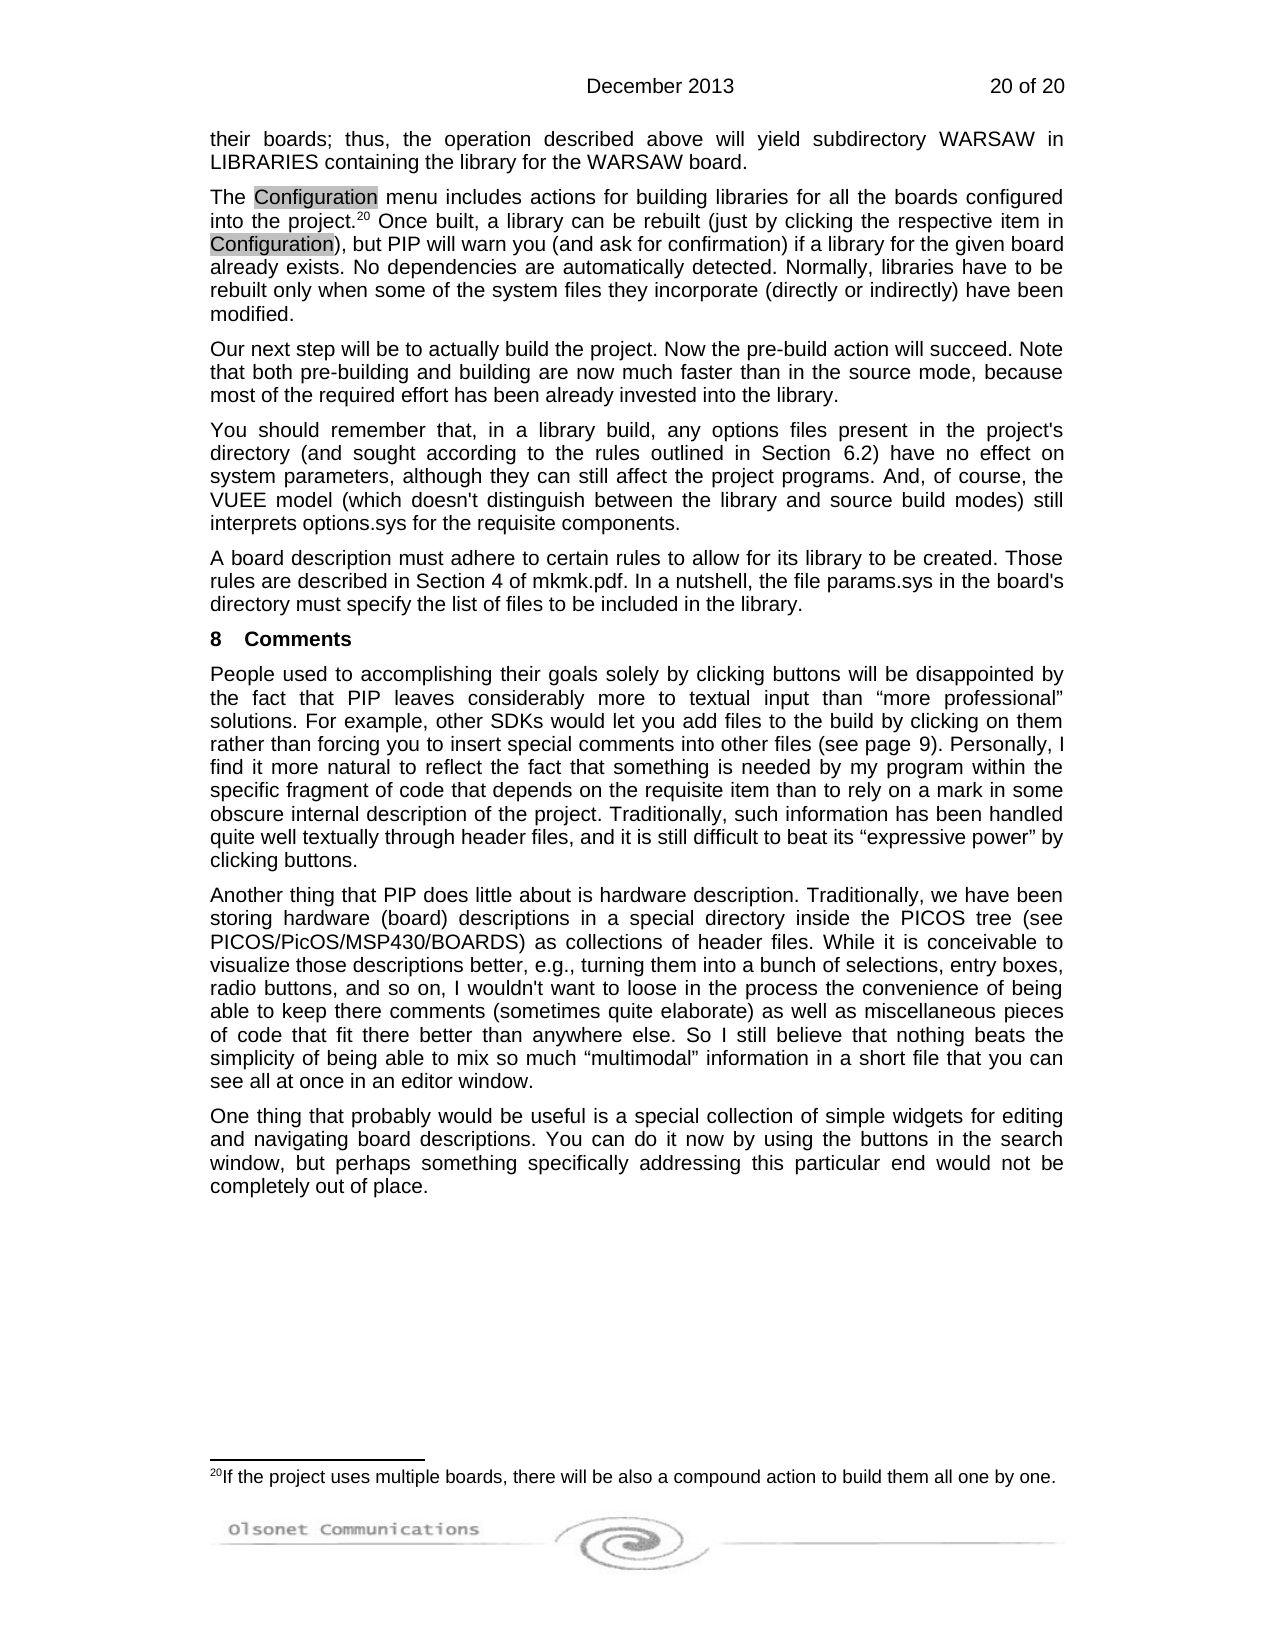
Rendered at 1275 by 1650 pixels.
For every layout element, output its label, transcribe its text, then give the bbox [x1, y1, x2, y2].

text If the project uses multiple boards, there will be also a compound action to build them all one by one. [210, 1466, 1065, 1487]
text One thing that probably would be useful is a special collection of simple widgets for editing and navigating board descriptions. You can do it now by using the buttons in the search window, but perhaps something specifically addressing this particular end would not be completely out of place. [210, 1104, 1065, 1197]
text their boards; thus, the operation described above will yield subdirectory WARSAW in LIBRARIES containing the library for the WARSAW board. [210, 128, 1065, 174]
text The Configuration menu includes actions for building libraries for all the boards configured into the project. Once built, a library can be rebuilt (just by clicking the respective item in Configuration), but PIP will warn you (and ask for confirmation) if a library for the given board already exists. No dependencies are automatically detected. Normally, libraries have to be rebuilt only when some of the system files they incorporate (directly or indirectly) have been modified. [210, 186, 1065, 325]
text You should remember that, in a library build, any options files present in the project's directory (and sought according to the rules outlined in Section 6.2) have no effect on system parameters, although they can still affect the project programs. And, of course, the VUEE model (which doesn't distinguish between the library and source build modes) still interprets options.sys for the requisite components. [210, 418, 1065, 535]
text People used to accomplishing their goals solely by clicking buttons will be disappointed by the fact that PIP leaves considerably more to textual input than “more professional” solutions. For example, other SDKs would let you add files to the build by clicking on them rather than forcing you to insert special comments into other files (see page 9). Personally, I find it more natural to reflect the fact that something is needed by my program within the specific fragment of code that depends on the requisite item than to rely on a mark in some obscure internal description of the project. Traditionally, such information has been handled quite well textually through header files, and it is still difficult to beat its “expressive power” by clicking buttons. [210, 663, 1065, 872]
text Our next step will be to actually build the project. Now the pre-build action will succeed. Note that both pre-building and building are now much faster than in the source mode, because most of the required effort has been already invested into the library. [210, 337, 1065, 407]
subtitle Comments [210, 628, 1065, 651]
text Another thing that PIP does little about is hardware description. Traditionally, we have been storing hardware (board) descriptions in a special directory inside the PICOS tree (see PICOS/PicOS/MSP430/BOARDS) as collections of header files. While it is conceivable to visualize those descriptions better, e.g., turning them into a bunch of selections, entry boxes, radio buttons, and so on, I wouldn't want to loose in the process the convenience of being able to keep there comments (sometimes quite elaborate) as well as miscellaneous pieces of code that fit there better than anywhere else. So I still believe that nothing beats the simplicity of being able to mix so much “multimodal” information in a short file that you can see all at once in an editor window. [210, 884, 1065, 1093]
picture [210, 1501, 1065, 1593]
text A board description must adhere to certain rules to allow for its library to be created. Those rules are described in Section 4 of mkmk.pdf. In a nutshell, the file params.sys in the board's directory must specify the list of files to be included in the library. [210, 546, 1065, 616]
